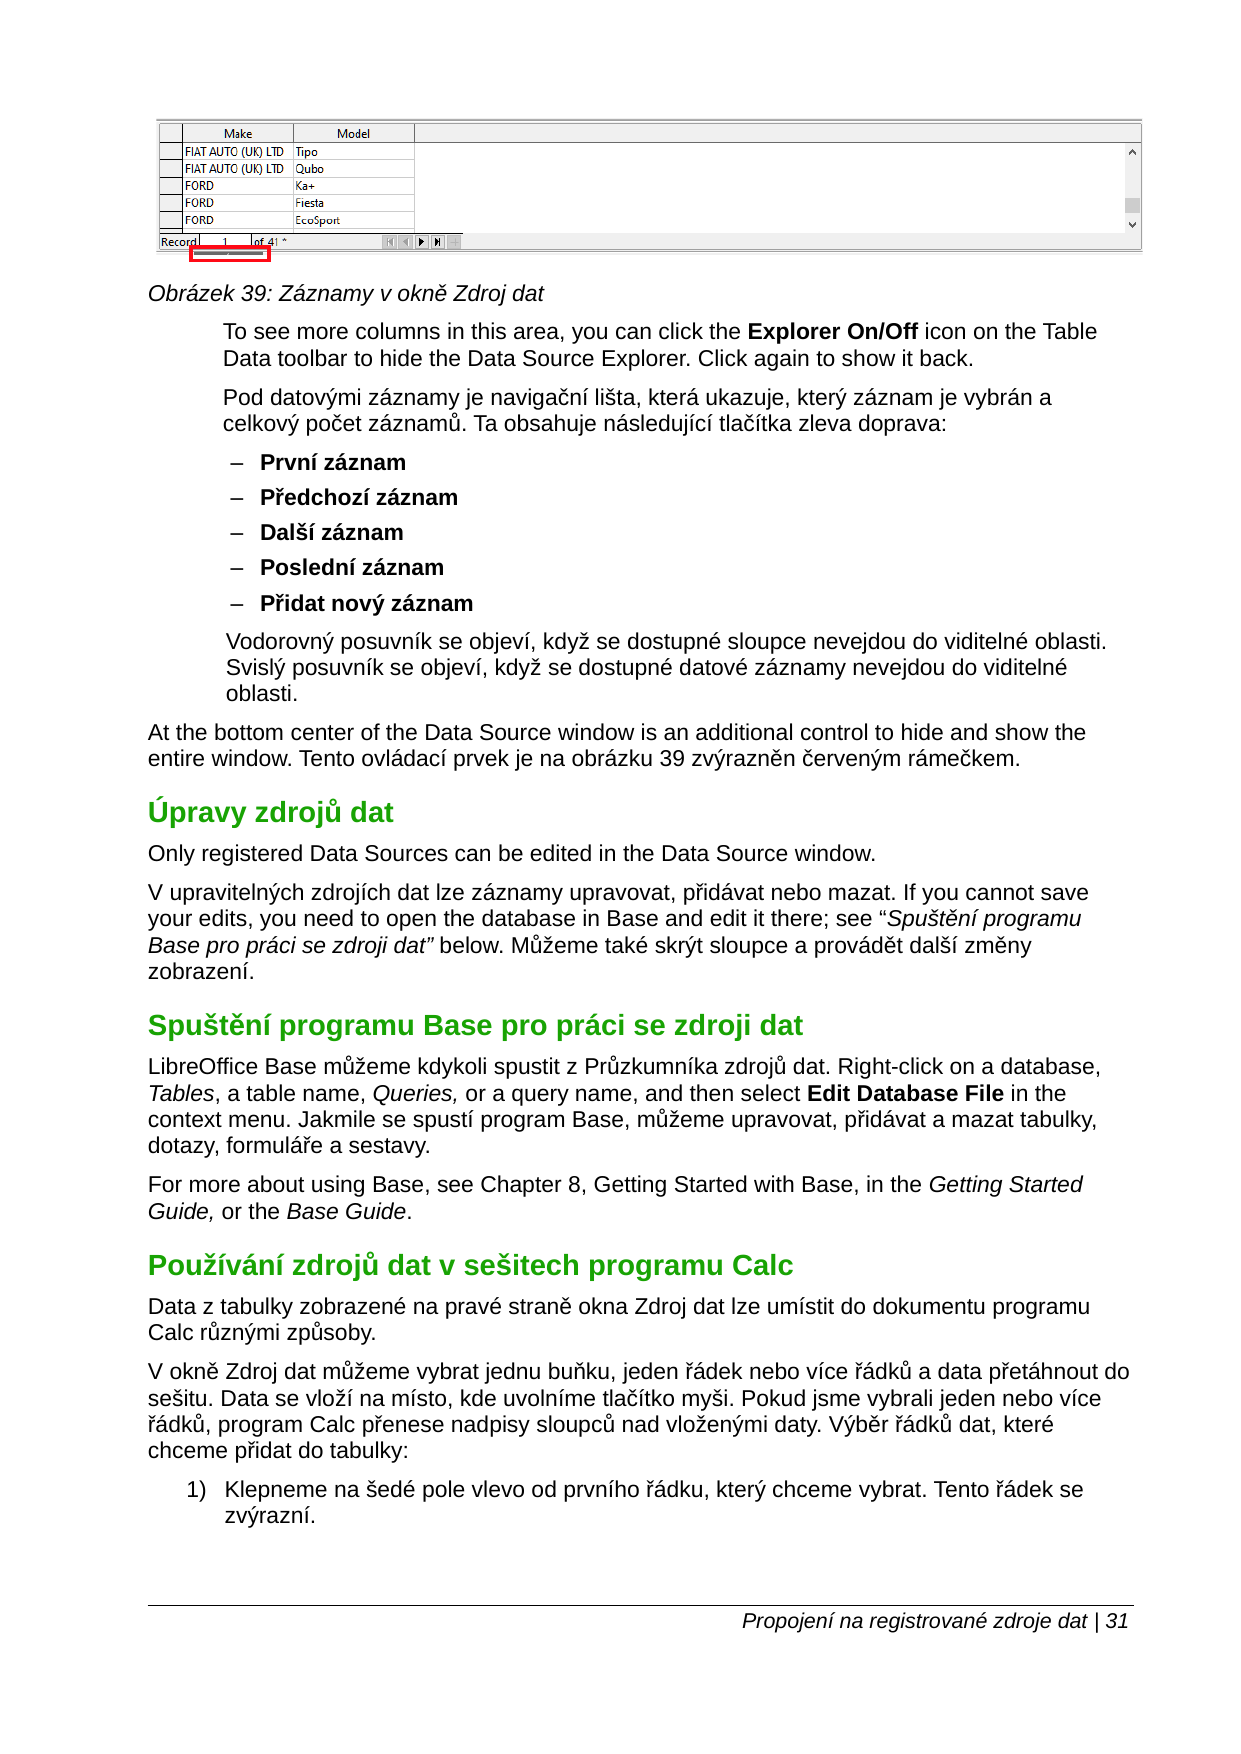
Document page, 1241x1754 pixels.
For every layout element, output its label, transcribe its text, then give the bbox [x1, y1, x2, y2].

list Přidat nový záznam [230, 589, 1134, 616]
subtitle Úpravy zdrojů dat [148, 795, 1134, 828]
text V upravitelných zdrojích dat lze záznamy upravovat, přidávat nebo mazat. If you cannot save your edits, you need to open the database in Base and edit it there; see “Launching Base to work on data sources” below. Můžeme také skrýt sloupce a provádět další změny zobrazení. [148, 879, 1134, 984]
list Předchozí záznam [230, 484, 1134, 510]
text Obrázek 39: Záznamy v okně Zdroj dat [148, 118, 1152, 306]
text To see more columns in this area, you can click the Explorer On/Off icon on the Table Data toolbar to hide the Data Source Explorer. Click again to show it back. [223, 318, 1134, 371]
list Poslední záznam [230, 554, 1134, 581]
text LibreOffice Base můžeme kdykoli spustit z Průzkumníka zdrojů dat. Right-click on a database, Tables, a table name, Queries, or a query name, and then select Edit Database File in the context menu. Jakmile se spustí program Base, můžeme upravovat, přidávat a mazat tabulky, dotazy, formuláře a sestavy. [148, 1053, 1134, 1159]
text Vodorovný posuvník se objeví, když se dostupné sloupce nevejdou do viditelné oblasti. Svislý posuvník se objeví, když se dostupné datové záznamy nevejdou do viditelné oblasti. [223, 625, 1134, 709]
text V okně Zdroj dat můžeme vybrat jednu buňku, jeden řádek nebo více řádků a data přetáhnout do sešitu. Data se vloží na místo, kde uvolníme tlačítko myši. Pokud jsme vybrali jeden nebo více řádků, program Calc přenese nadpisy sloupců nad vloženými daty. Výběr řádků dat, které chceme přidat do tabulky: [148, 1358, 1134, 1463]
subtitle Používání zdrojů dat v sešitech programu Calc [148, 1248, 1134, 1281]
text Data z tabulky zobrazené na pravé straně okna Zdroj dat lze umístit do dokumentu programu Calc různými způsoby. [148, 1293, 1134, 1346]
text For more about using Base, see Chapter 8, Getting Started with Base, in the Getting Started Guide, or the Base Guide. [148, 1171, 1134, 1224]
list První záznam [230, 449, 1134, 475]
subtitle Spuštění programu Base pro práci se zdroji dat [148, 1008, 1134, 1042]
list Další záznam [230, 519, 1134, 545]
list Klepneme na šedé pole vlevo od prvního řádku, který chceme vybrat. Tento řádek se zvýrazní. [207, 1476, 1134, 1529]
text At the bottom center of the Data Source window is an additional control to hide and show the entire window. Tento ovládací prvek je na obrázku 39 zvýrazněn červeným rámečkem. [148, 718, 1134, 771]
text Pod datovými záznamy je navigační lišta, která ukazuje, který záznam je vybrán a celkový počet záznamů. Ta obsahuje následující tlačítka zleva doprava: [223, 383, 1134, 436]
picture [156, 118, 1143, 280]
text Only registered Data Sources can be edited in the Data Source window. [148, 840, 1134, 866]
